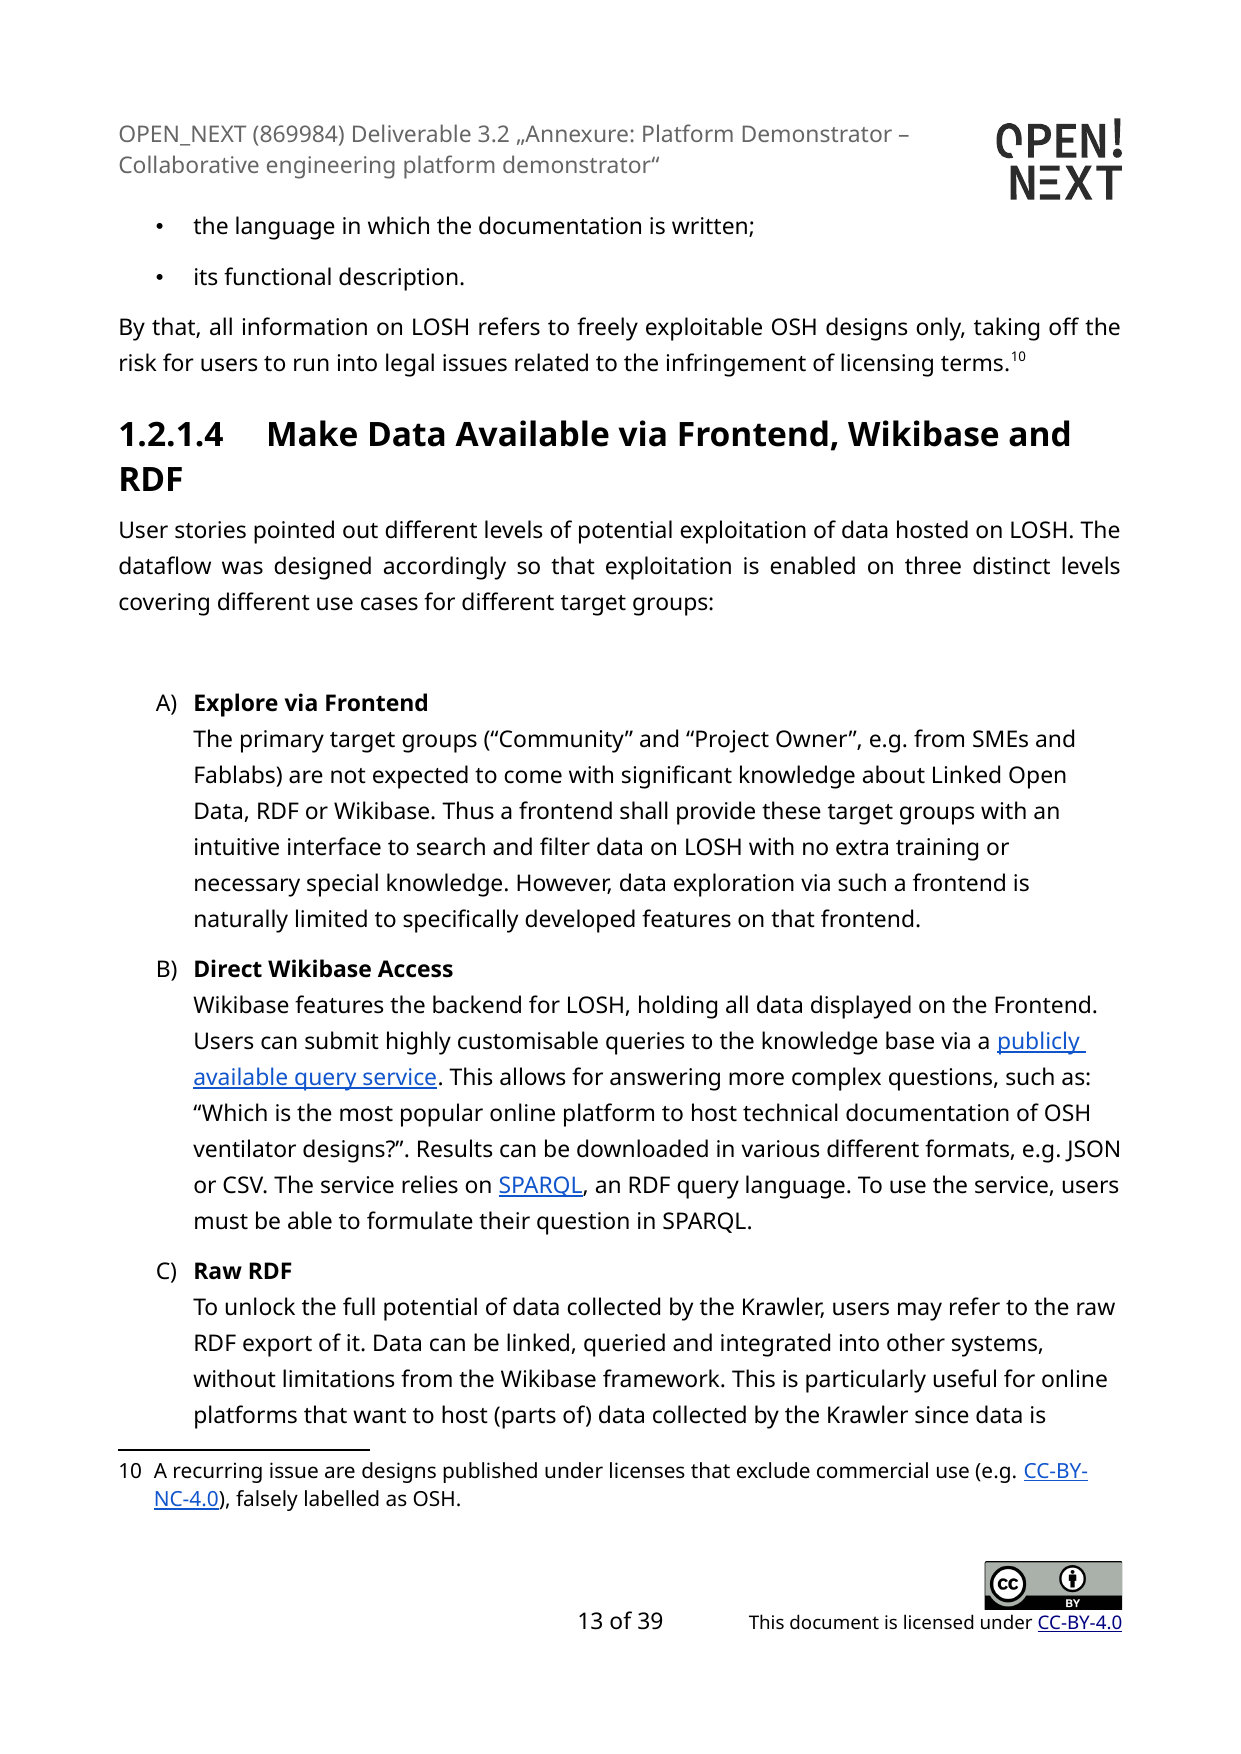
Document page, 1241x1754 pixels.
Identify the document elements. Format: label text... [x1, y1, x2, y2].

text A recurring issue are designs published under licenses that exclude commercial use (e.g. CC-BY-NC-4.0), falsely labelled as OSH. [118, 1456, 1122, 1513]
list its functional description. [156, 261, 1122, 292]
subtitle Make Data Available via Frontend, Wikibase and RDF [118, 410, 1122, 502]
text By that, all information on LOSH refers to freely exploitable OSH designs only, taking off the risk for users to run into legal issues related to the infringement of licensing terms. [118, 311, 1122, 378]
list Raw RDF To unlock the full potential of data collected by the Krawler, users may refer to the raw RDF export of it. Data can be linked, queried and integrated into other systems, without limitations from the Wikibase framework. This is particularly useful for online platforms that want to host (parts of) data collected by the Krawler since data is [156, 1255, 1122, 1430]
list the language in which the documentation is written; [156, 210, 1122, 241]
list Explore via Frontend The primary target groups (“Community” and “Project Owner”, e.g. from SMEs and Fablabs) are not expected to come with significant knowledge about Linked Open Data, RDF or Wikibase. Thus a frontend shall provide these target groups with an intuitive interface to search and filter data on LOSH with no extra training or necessary special knowledge. However, data exploration via such a frontend is naturally limited to specifically developed features on that frontend. [156, 687, 1122, 934]
list Direct Wikibase Access Wikibase features the backend for LOSH, holding all data displayed on the Frontend. Users can submit highly customisable queries to the knowledge base via a publicly available query service. This allows for answering more complex questions, such as: “Which is the most popular online platform to host technical documentation of OSH ventilator designs?”. Results can be downloaded in various different formats, e.g. JSON or CSV. The service relies on SPARQL, an RDF query language. To use the service, users must be able to formulate their question in SPARQL. [156, 953, 1122, 1236]
text User stories pointed out different levels of potential exploitation of data hosted on LOSH. The dataflow was designed accordingly so that exploitation is enabled on three distinct levels covering different use cases for different target groups: [118, 514, 1122, 617]
picture [984, 1561, 1123, 1610]
